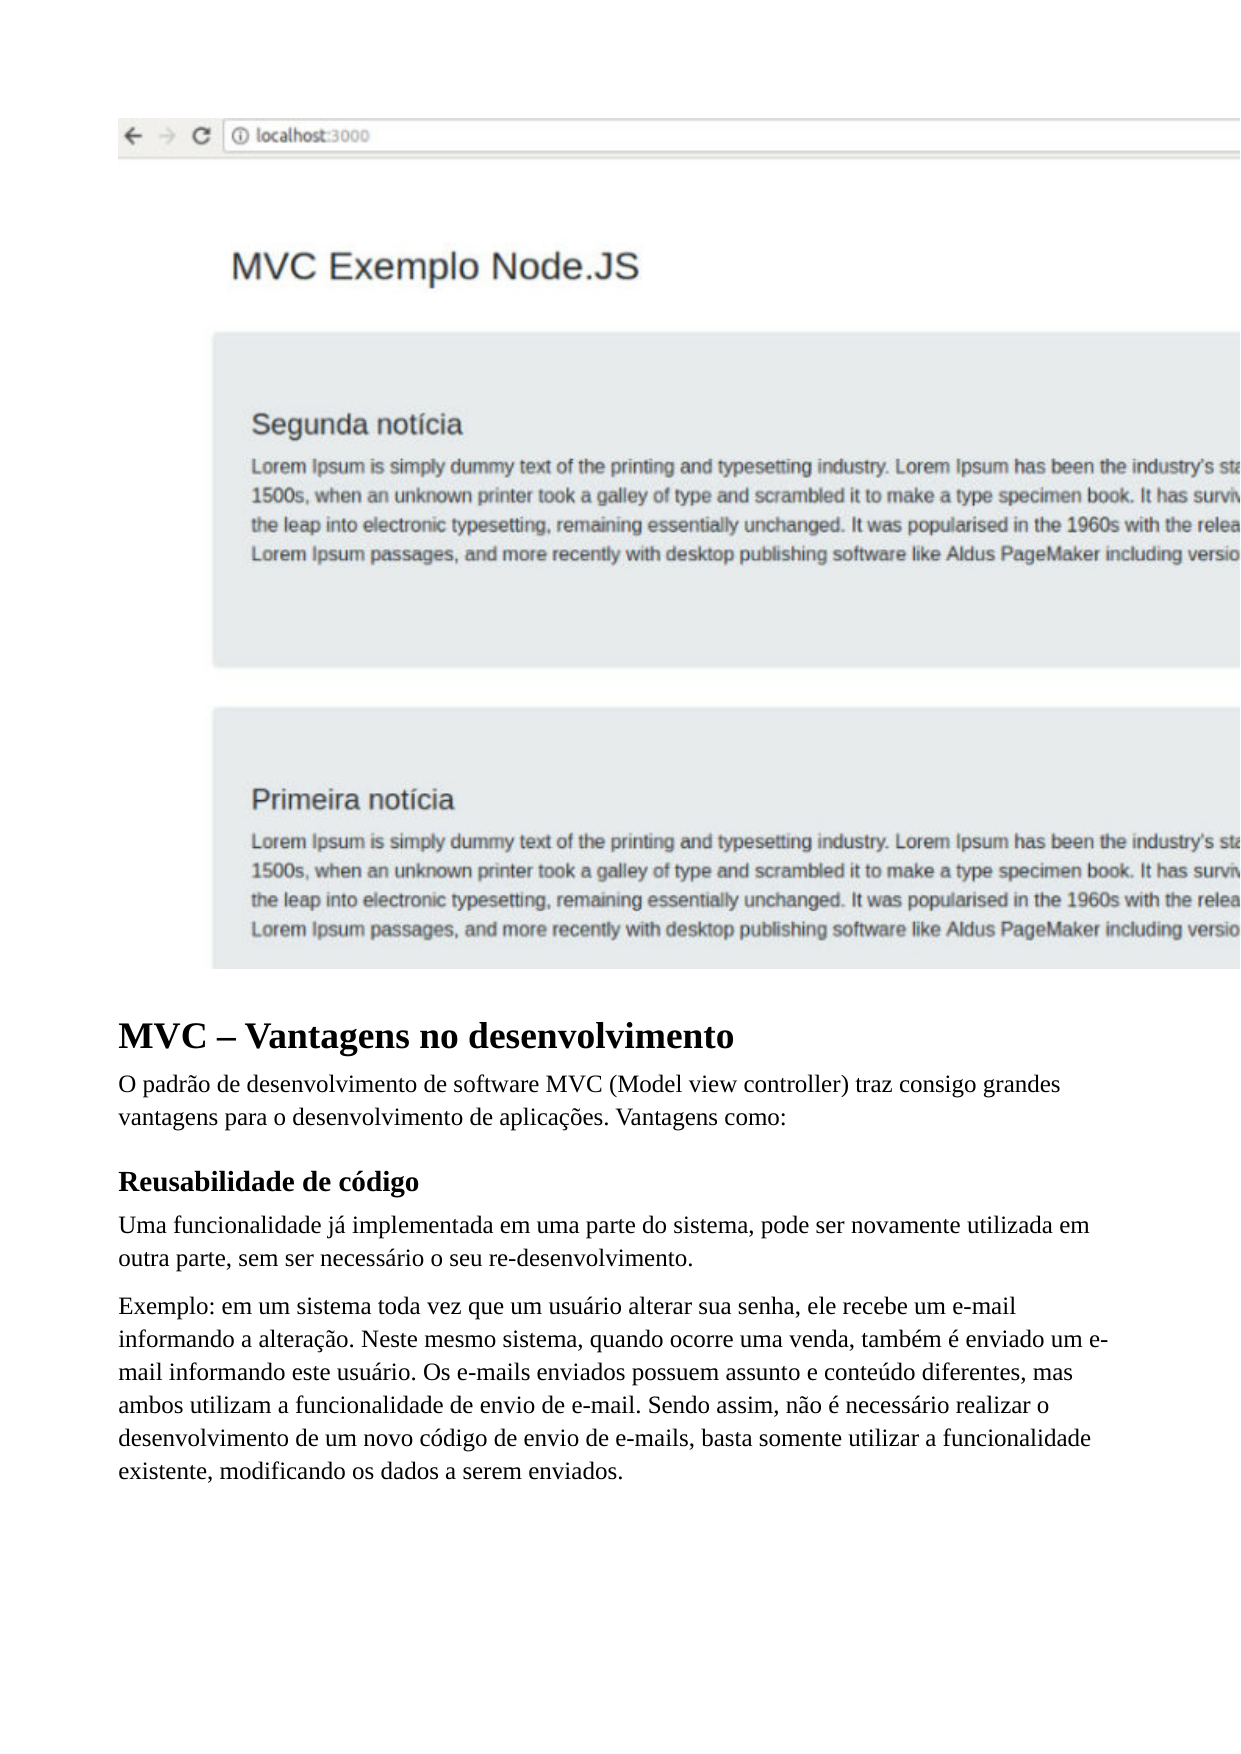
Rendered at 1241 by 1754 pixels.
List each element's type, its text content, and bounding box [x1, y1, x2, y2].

text Exemplo: em um sistema toda vez que um usuário alterar sua senha, ele recebe um e-mail informando a alteração. Neste mesmo sistema, quando ocorre uma venda, também é enviado um e-mail informando este usuário. Os e-mails enviados possuem assunto e conteúdo diferentes, mas ambos utilizam a funcionalidade de envio de e-mail. Sendo assim, não é necessário realizar o desenvolvimento de um novo código de envio de e-mails, basta somente utilizar a funcionalidade existente, modificando os dados a serem enviados. [118, 1291, 1122, 1484]
subtitle MVC – Vantagens no desenvolvimento [118, 1013, 1122, 1056]
text Uma funcionalidade já implementada em uma parte do sistema, pode ser novamente utilizada em outra parte, sem ser necessário o seu re-desenvolvimento. [118, 1210, 1122, 1272]
subtitle Reusabilidade de código [118, 1164, 1122, 1198]
text O padrão de desenvolvimento de software MVC (Model view controller) traz consigo grandes vantagens para o desenvolvimento de aplicações. Vantagens como: [118, 1069, 1122, 1131]
picture [118, 118, 1241, 969]
